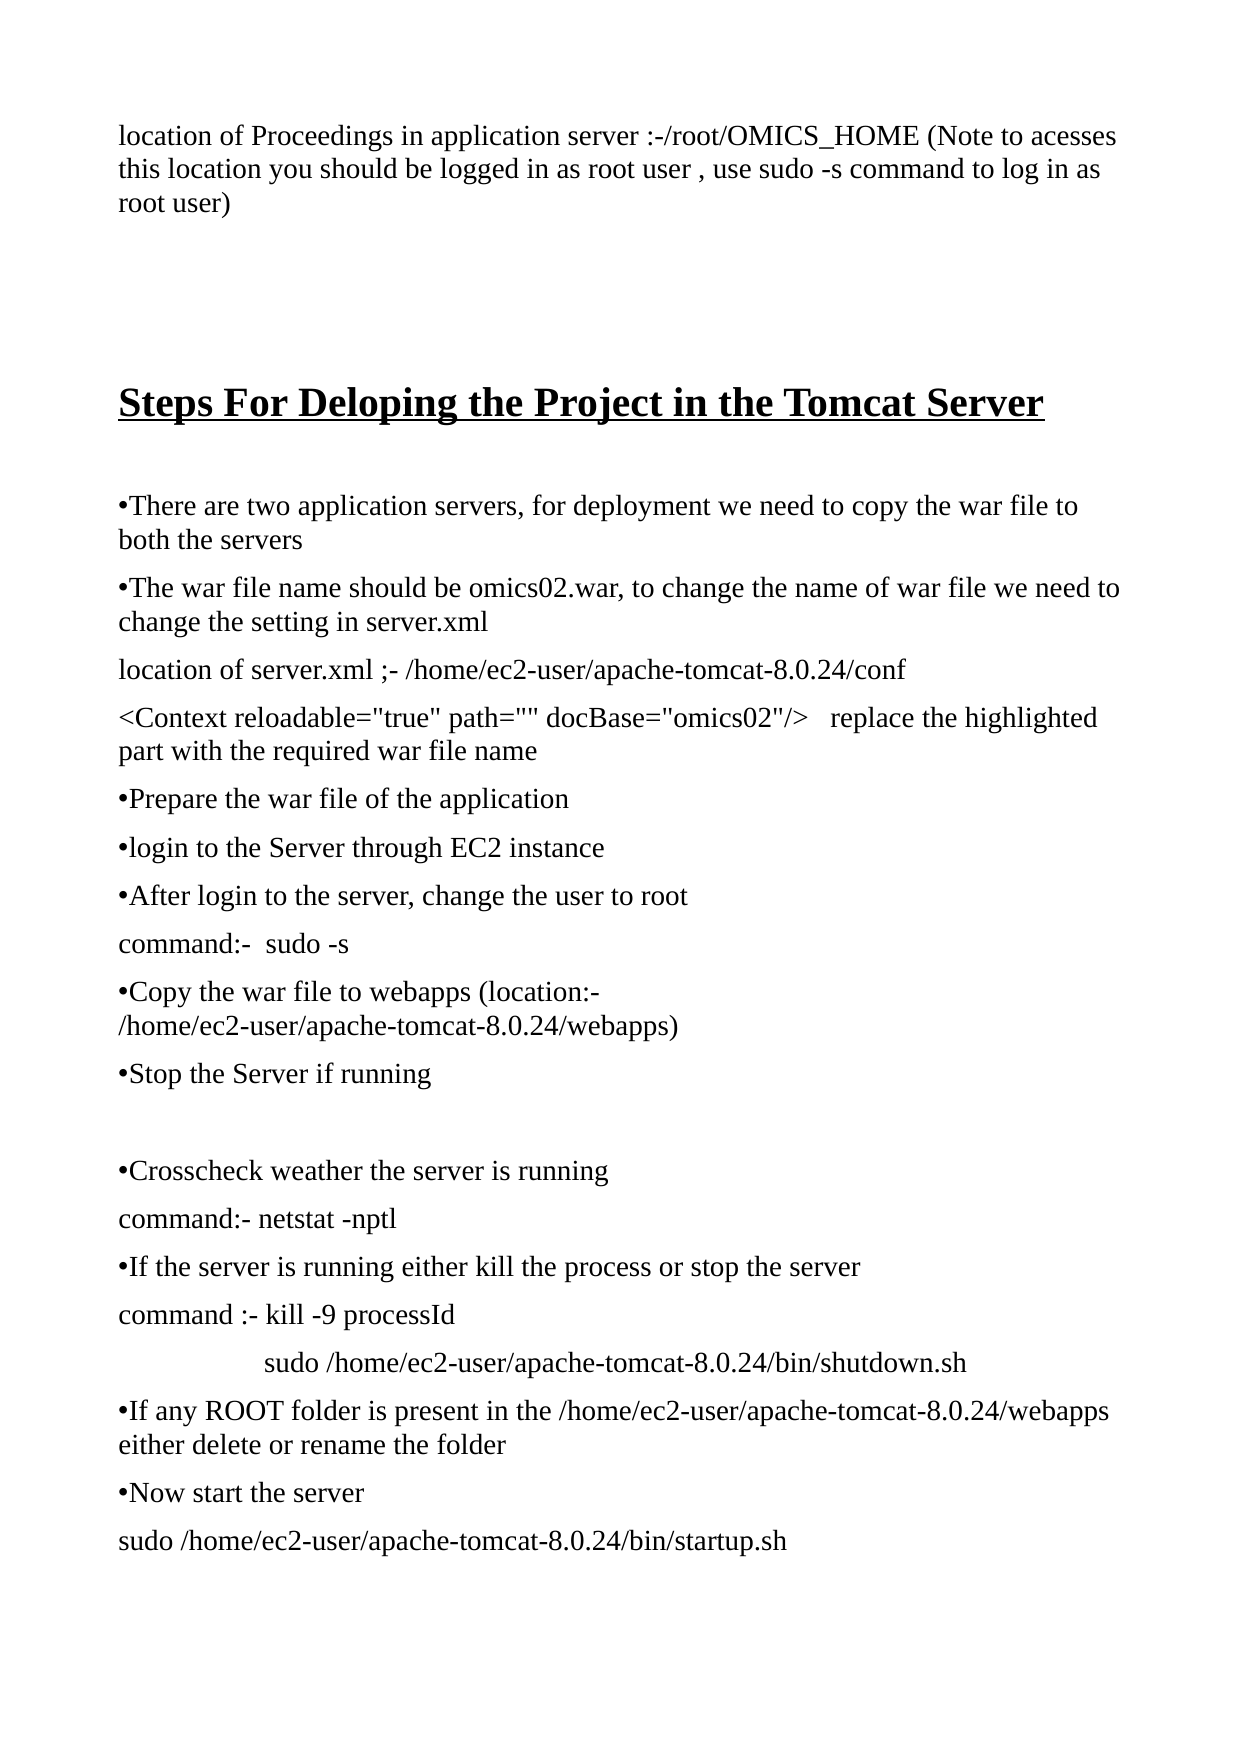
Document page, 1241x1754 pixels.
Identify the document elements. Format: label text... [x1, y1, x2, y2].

list Now start the server [118, 1475, 1122, 1509]
text sudo /home/ec2-user/apache-tomcat-8.0.24/bin/shutdown.sh [118, 1345, 1122, 1379]
text command:- sudo -s [118, 926, 1122, 960]
list If the server is running either kill the process or stop the server [118, 1249, 1122, 1283]
text command:- netstat -nptl [118, 1201, 1122, 1234]
text sudo /home/ec2-user/apache-tomcat-8.0.24/bin/startup.sh [118, 1523, 1122, 1557]
list If any ROOT folder is present in the /home/ec2-user/apache-tomcat-8.0.24/webapps either delete or rename the folder [118, 1393, 1122, 1461]
list Prepare the war file of the application [118, 782, 1122, 815]
list The war file name should be omics02.war, to change the name of war file we need to change the setting in server.xml [118, 570, 1122, 637]
list Copy the war file to webapps (location:- /home/ec2-user/apache-tomcat-8.0.24/webapps) [118, 974, 1122, 1042]
list After login to the server, change the user to root [118, 878, 1122, 912]
text location of server.xml ;- /home/ec2-user/apache-tomcat-8.0.24/conf [118, 652, 1122, 685]
list There are two application servers, for deployment we need to copy the war file to both the servers [118, 488, 1122, 556]
list Crosscheck weather the server is running [118, 1153, 1122, 1186]
text <Context reloadable="true" path="" docBase="omics02"/> replace the highlighted part with the required war file name [118, 700, 1122, 767]
text Steps For Deloping the Project in the Tomcat Server [118, 378, 1122, 426]
list login to the Server through EC2 instance [118, 830, 1122, 863]
text location of Proceedings in application server :-/root/OMICS_HOME (Note to acesses this location you should be logged in as root user , use sudo -s command to log in as root user) [118, 118, 1122, 219]
text command :- kill -9 processId [118, 1297, 1122, 1331]
list Stop the Server if running [118, 1056, 1122, 1090]
